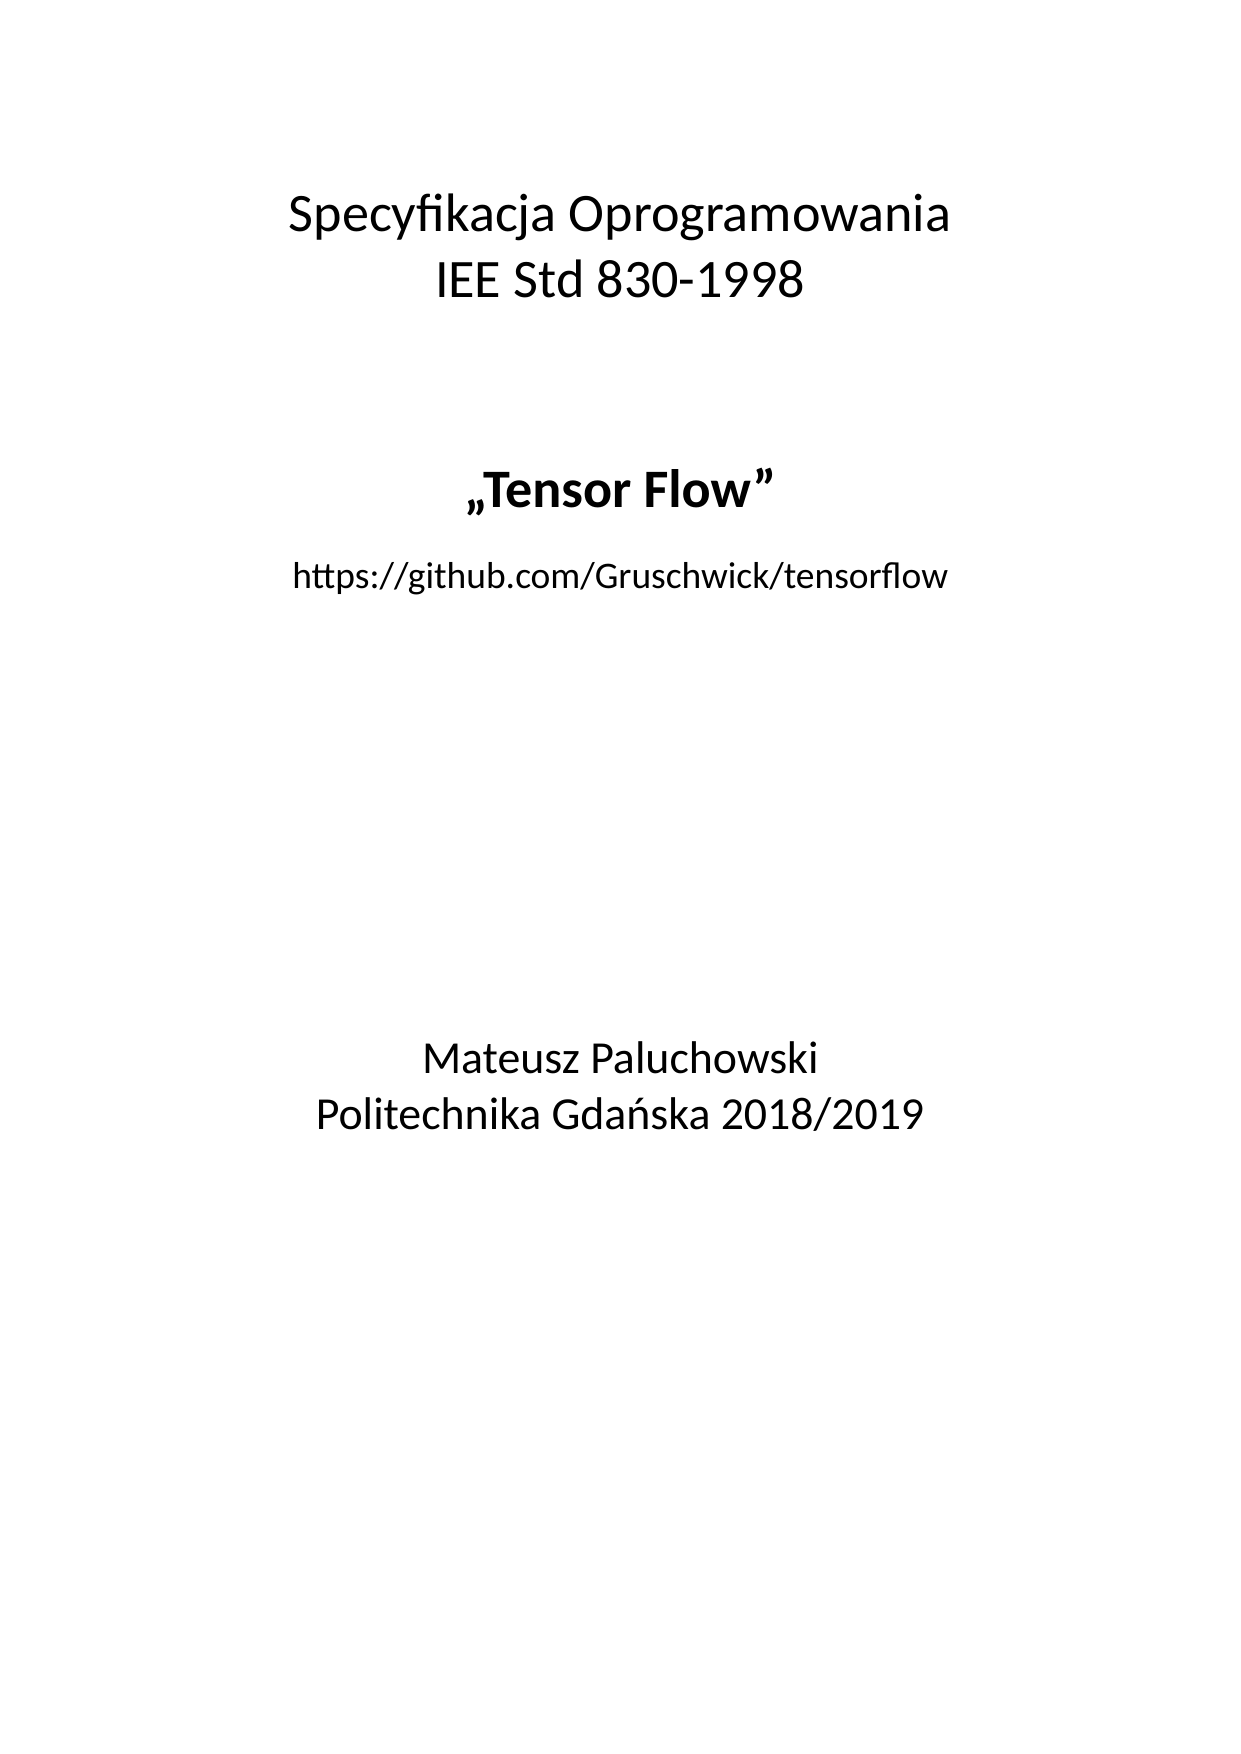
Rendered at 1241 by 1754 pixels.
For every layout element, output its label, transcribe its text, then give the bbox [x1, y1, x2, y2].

text „Tensor Flow” [118, 455, 1122, 521]
text https://github.com/Gruschwick/tensorflow [118, 552, 1122, 598]
text Specyfikacja Oprogramowania [118, 179, 1122, 245]
text Politechnika Gdańska 2018/2019 [118, 1085, 1122, 1141]
text IEE Std 830-1998 [118, 245, 1122, 311]
text Mateusz Paluchowski [118, 1029, 1122, 1085]
